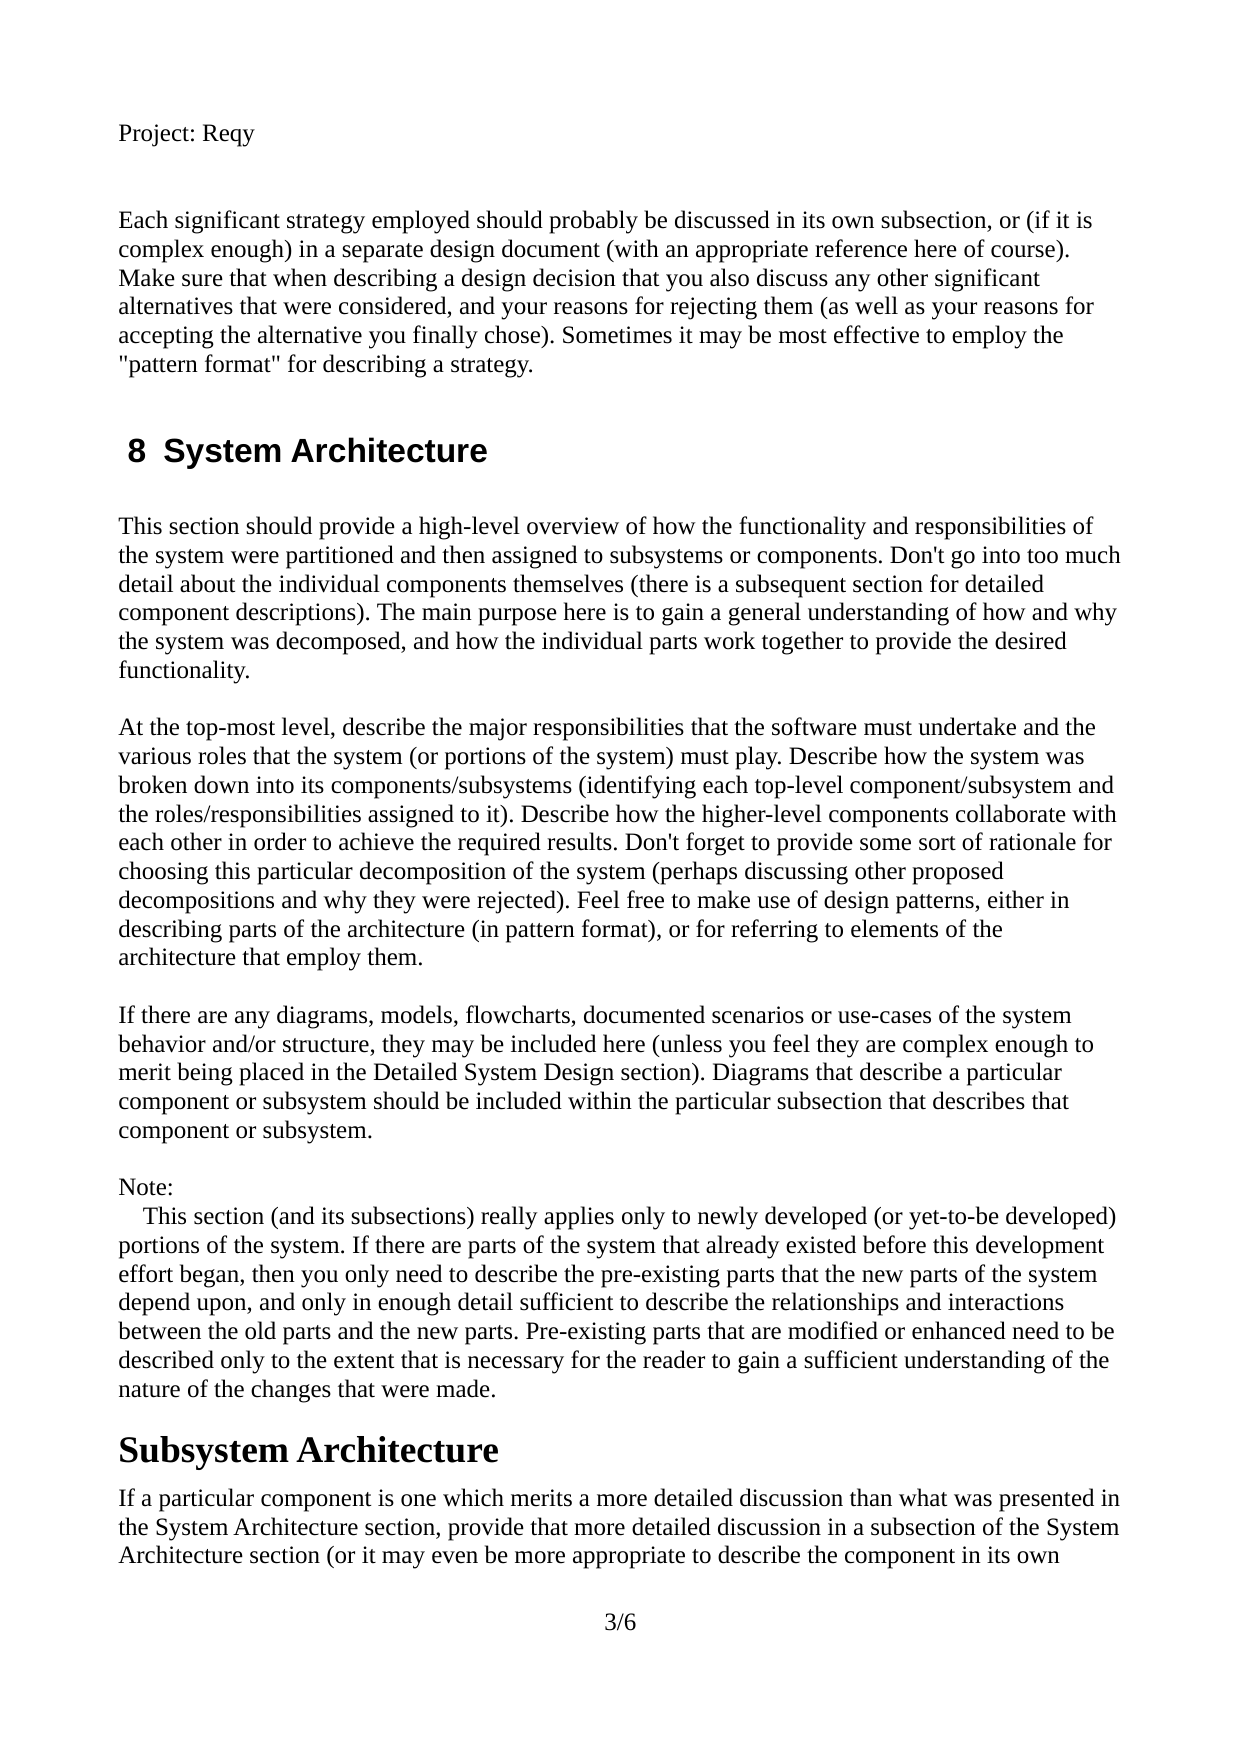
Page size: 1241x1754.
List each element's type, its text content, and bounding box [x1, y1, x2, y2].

text Note: [118, 1172, 1122, 1201]
text Each significant strategy employed should probably be discussed in its own subsection, or (if it is complex enough) in a separate design document (with an appropriate reference here of course). Make sure that when describing a design decision that you also discuss any other significant alternatives that were considered, and your reasons for rejecting them (as well as your reasons for accepting the alternative you finally chose). Sometimes it may be most effective to employ the "pattern format" for describing a strategy. [118, 205, 1122, 378]
text If there are any diagrams, models, flowcharts, documented scenarios or use-cases of the system behavior and/or structure, they may be included here (unless you feel they are complex enough to merit being placed in the Detailed System Design section). Diagrams that describe a particular component or subsystem should be included within the particular subsection that describes that component or subsystem. [118, 1000, 1122, 1144]
subtitle System Architecture [118, 431, 1122, 470]
text This section (and its subsections) really applies only to newly developed (or yet-to-be developed) portions of the system. If there are parts of the system that already existed before this development effort began, then you only need to describe the pre-existing parts that the new parts of the system depend upon, and only in enough detail sufficient to describe the relationships and interactions between the old parts and the new parts. Pre-existing parts that are modified or enhanced need to be described only to the extent that is necessary for the reader to gain a sufficient understanding of the nature of the changes that were made. [118, 1201, 1122, 1402]
text This section should provide a high-level overview of how the functionality and responsibilities of the system were partitioned and then assigned to subsystems or components. Don't go into too much detail about the individual components themselves (there is a subsequent section for detailed component descriptions). The main purpose here is to gain a general understanding of how and why the system was decomposed, and how the individual parts work together to provide the desired functionality. [118, 511, 1122, 684]
subtitle Subsystem Architecture [118, 1427, 1122, 1471]
text If a particular component is one which merits a more detailed discussion than what was presented in the System Architecture section, provide that more detailed discussion in a subsection of the System Architecture section (or it may even be more appropriate to describe the component in its own [118, 1483, 1122, 1569]
text At the top-most level, describe the major responsibilities that the software must undertake and the various roles that the system (or portions of the system) must play. Describe how the system was broken down into its components/subsystems (identifying each top-level component/subsystem and the roles/responsibilities assigned to it). Describe how the higher-level components collaborate with each other in order to achieve the required results. Don't forget to provide some sort of rationale for choosing this particular decomposition of the system (perhaps discussing other proposed decompositions and why they were rejected). Feel free to make use of design patterns, either in describing parts of the architecture (in pattern format), or for referring to elements of the architecture that employ them. [118, 712, 1122, 971]
